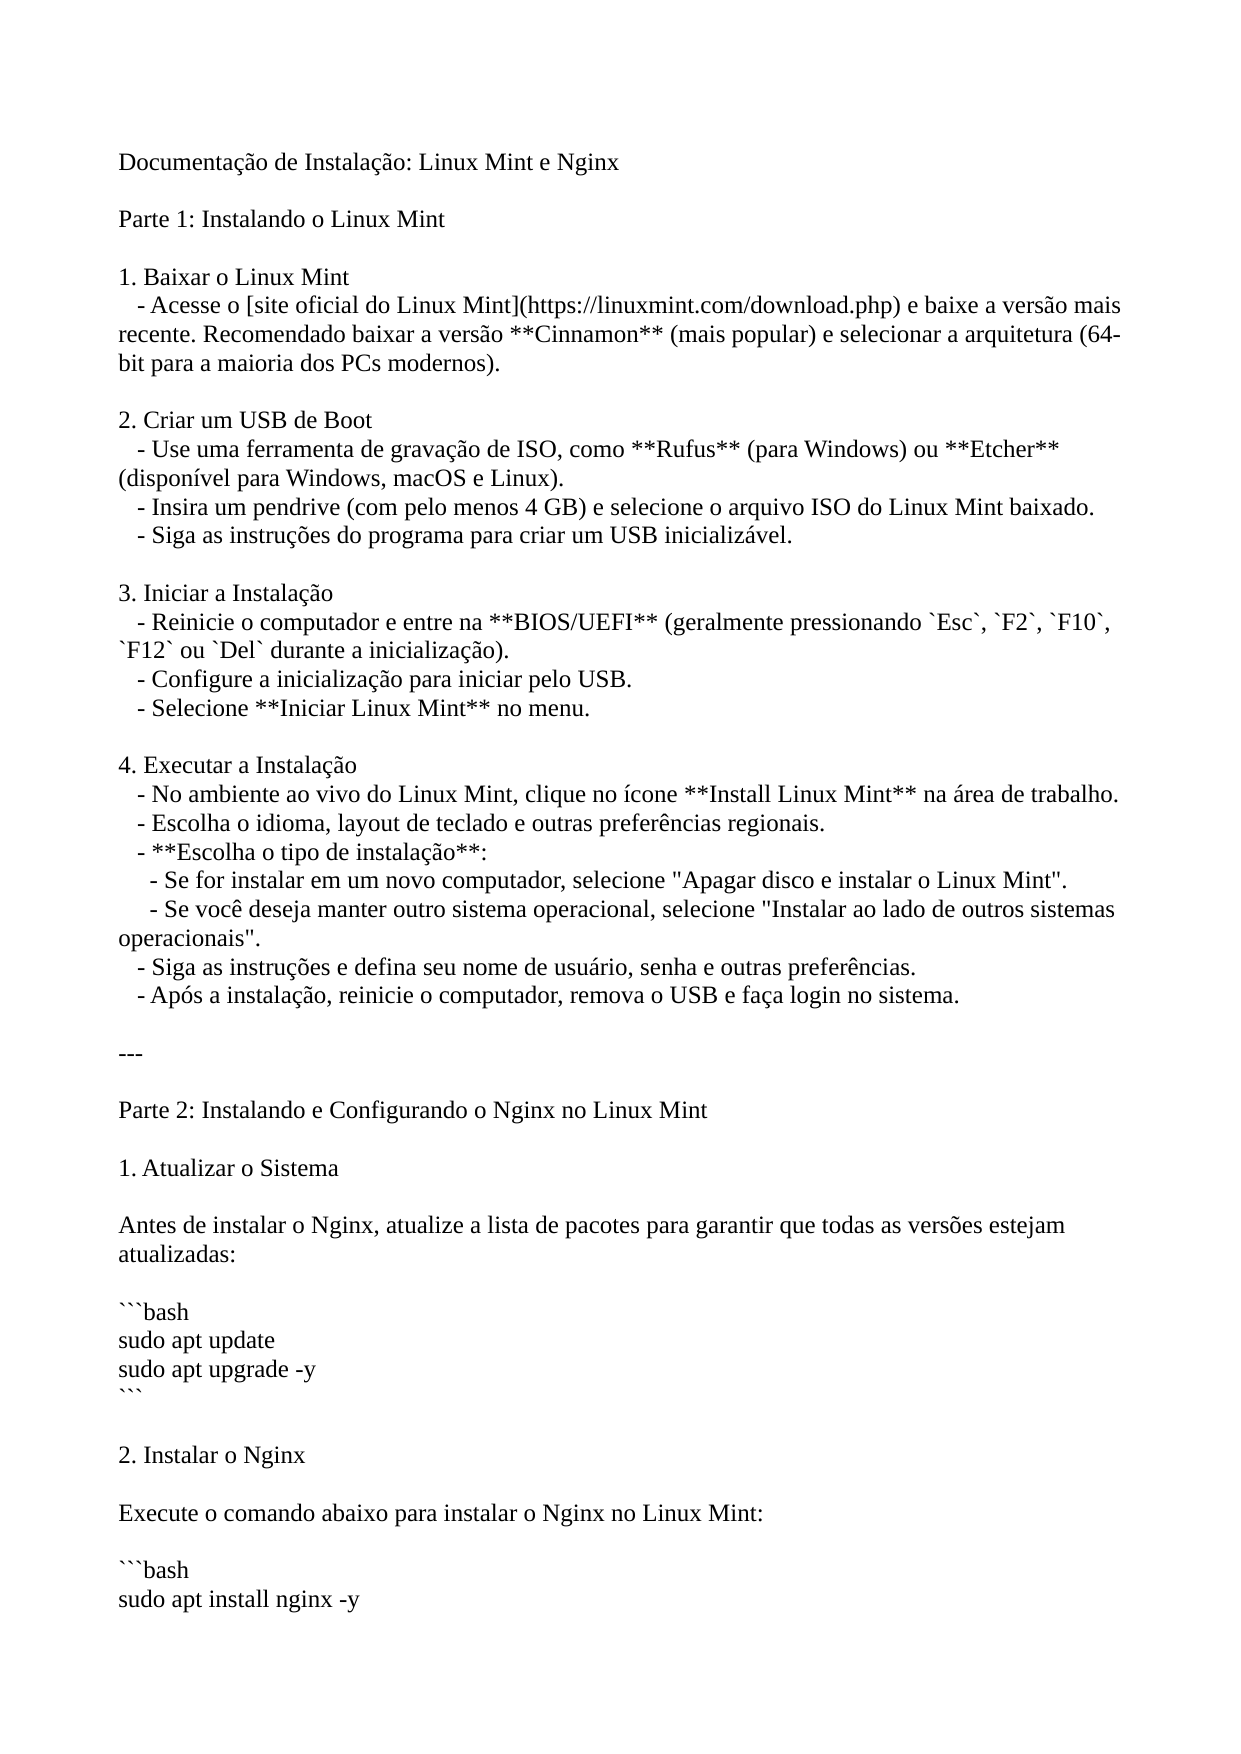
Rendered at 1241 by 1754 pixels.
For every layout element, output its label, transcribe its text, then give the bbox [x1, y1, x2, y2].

text 2. Criar um USB de Boot [118, 406, 1122, 434]
text - Se você deseja manter outro sistema operacional, selecione "Instalar ao lado de outros sistemas operacionais". [118, 894, 1122, 952]
text - **Escolha o tipo de instalação**: [118, 837, 1122, 866]
text - Escolha o idioma, layout de teclado e outras preferências regionais. [118, 808, 1122, 837]
text - Siga as instruções e defina seu nome de usuário, senha e outras preferências. [118, 952, 1122, 981]
text 1. Baixar o Linux Mint [118, 262, 1122, 291]
text 2. Instalar o Nginx [118, 1441, 1122, 1469]
text Antes de instalar o Nginx, atualize a lista de pacotes para garantir que todas as versões estejam atualizadas: [118, 1211, 1122, 1268]
text ``` [118, 1383, 1122, 1412]
text sudo apt install nginx -y [118, 1584, 1122, 1613]
text Parte 2: Instalando e Configurando o Nginx no Linux Mint [118, 1096, 1122, 1124]
text - Acesse o [site oficial do Linux Mint](https://linuxmint.com/download.php) e baixe a versão mais recente. Recomendado baixar a versão **Cinnamon** (mais popular) e selecionar a arquitetura (64-bit para a maioria dos PCs modernos). [118, 291, 1122, 377]
text ```bash [118, 1297, 1122, 1326]
text 3. Iniciar a Instalação [118, 578, 1122, 607]
text sudo apt update [118, 1326, 1122, 1354]
text - No ambiente ao vivo do Linux Mint, clique no ícone **Install Linux Mint** na área de trabalho. [118, 779, 1122, 808]
text - Selecione **Iniciar Linux Mint** no menu. [118, 693, 1122, 722]
text - Reinicie o computador e entre na **BIOS/UEFI** (geralmente pressionando `Esc`, `F2`, `F10`, `F12` ou `Del` durante a inicialização). [118, 607, 1122, 664]
text ```bash [118, 1556, 1122, 1584]
text Documentação de Instalação: Linux Mint e Nginx [118, 147, 1122, 176]
text - Siga as instruções do programa para criar um USB inicializável. [118, 521, 1122, 549]
text 1. Atualizar o Sistema [118, 1153, 1122, 1182]
text - Após a instalação, reinicie o computador, remova o USB e faça login no sistema. [118, 981, 1122, 1009]
text Execute o comando abaixo para instalar o Nginx no Linux Mint: [118, 1498, 1122, 1527]
text 4. Executar a Instalação [118, 751, 1122, 779]
text - Use uma ferramenta de gravação de ISO, como **Rufus** (para Windows) ou **Etcher** (disponível para Windows, macOS e Linux). [118, 434, 1122, 492]
text - Se for instalar em um novo computador, selecione "Apagar disco e instalar o Linux Mint". [118, 866, 1122, 894]
text --- [118, 1038, 1122, 1067]
text Parte 1: Instalando o Linux Mint [118, 204, 1122, 233]
text sudo apt upgrade -y [118, 1354, 1122, 1383]
text - Insira um pendrive (com pelo menos 4 GB) e selecione o arquivo ISO do Linux Mint baixado. [118, 492, 1122, 521]
text - Configure a inicialização para iniciar pelo USB. [118, 664, 1122, 693]
